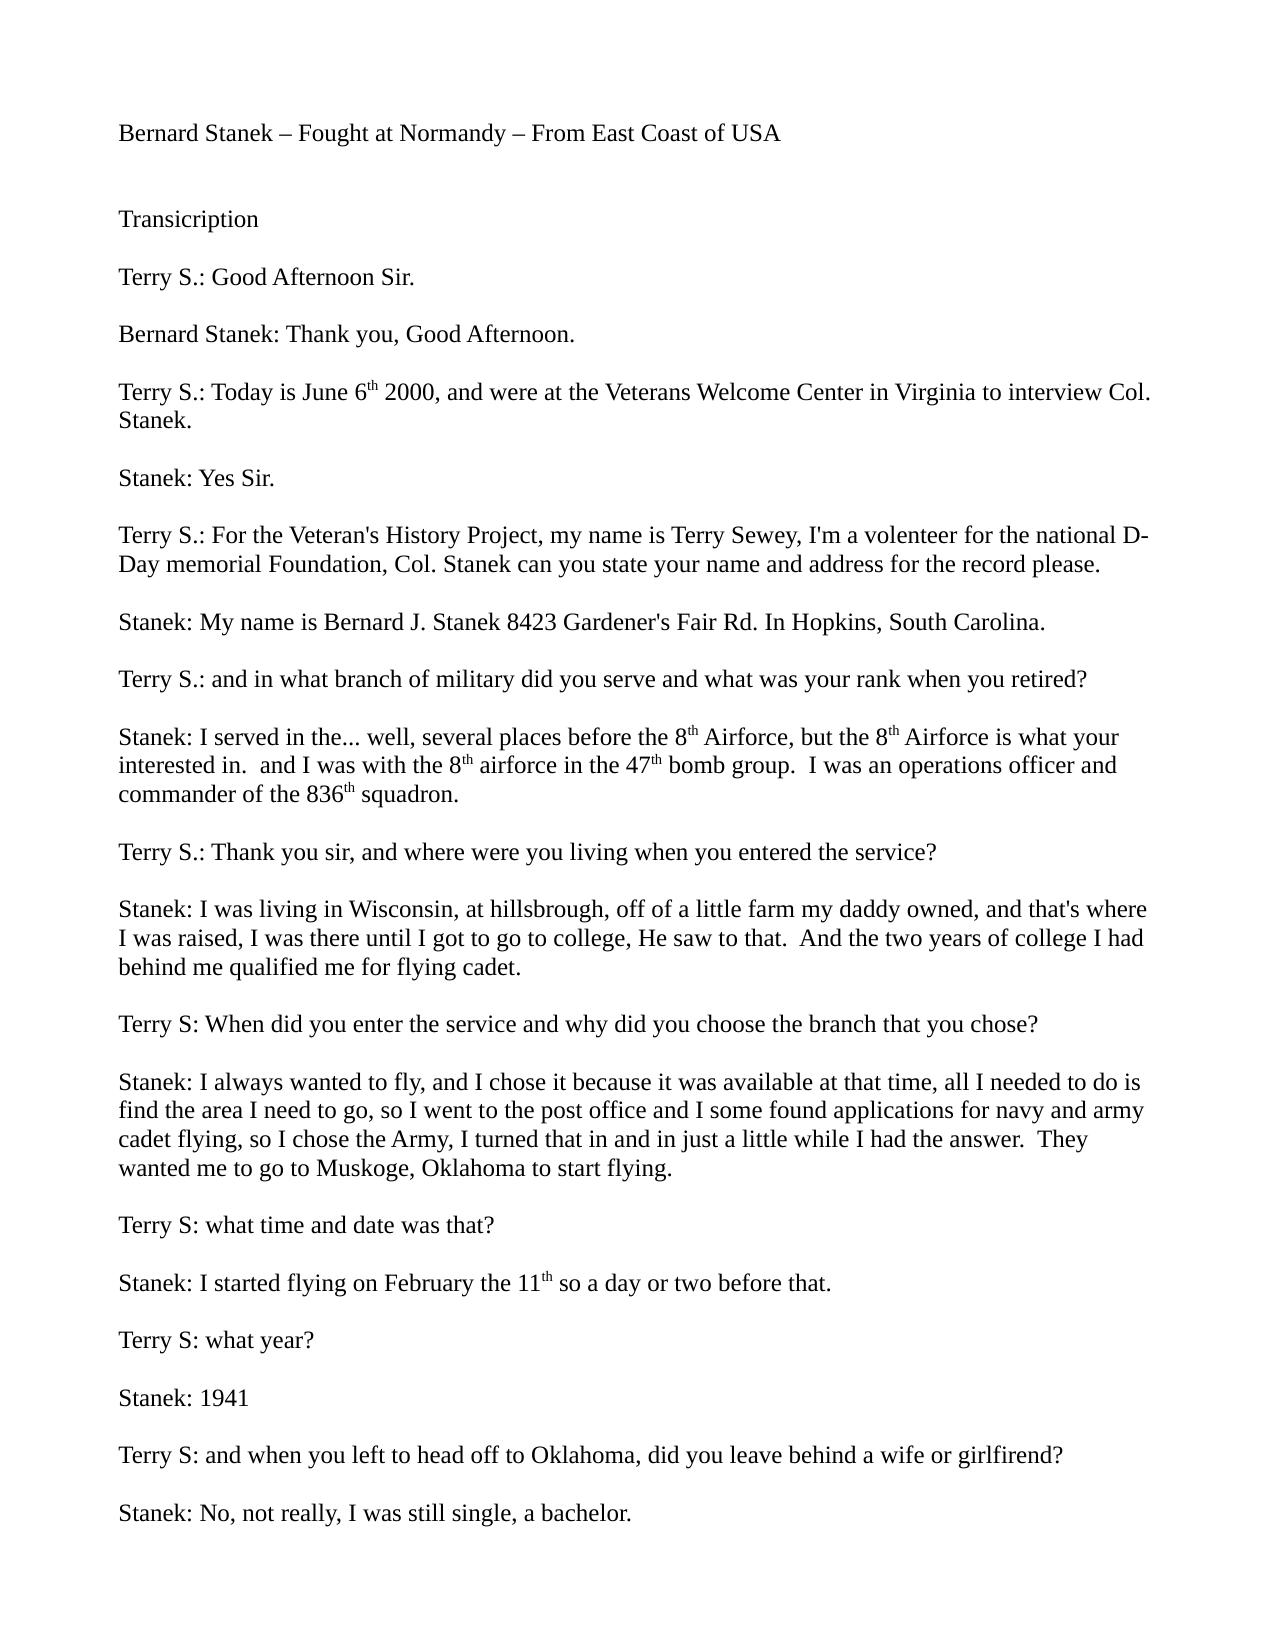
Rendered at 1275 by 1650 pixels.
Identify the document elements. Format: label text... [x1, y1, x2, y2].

text Terry S.: Thank you sir, and where were you living when you entered the service? [118, 837, 1157, 866]
text Stanek: No, not really, I was still single, a bachelor. [118, 1498, 1157, 1527]
text Stanek: Yes Sir. [118, 463, 1157, 492]
text Stanek: I always wanted to fly, and I chose it because it was available at that time, all I needed to do is find the area I need to go, so I went to the post office and I some found applications for navy and army cadet flying, so I chose the Army, I turned that in and in just a little while I had the answer. They wanted me to go to Muskoge, Oklahoma to start flying. [118, 1067, 1157, 1182]
text Terry S.: and in what branch of military did you serve and what was your rank when you retired? [118, 664, 1157, 693]
text Stanek: 1941 [118, 1383, 1157, 1412]
text Terry S.: Good Afternoon Sir. [118, 262, 1157, 291]
text Terry S.: Today is June 6th 2000, and were at the Veterans Welcome Center in Virginia to interview Col. Stanek. [118, 377, 1157, 434]
text Terry S: what year? [118, 1326, 1157, 1354]
text Bernard Stanek – Fought at Normandy – From East Coast of USA [118, 118, 1157, 147]
text Stanek: My name is Bernard J. Stanek 8423 Gardener's Fair Rd. In Hopkins, South Carolina. [118, 607, 1157, 636]
text Stanek: I served in the... well, several places before the 8th Airforce, but the 8th Airforce is what your interested in. and I was with the 8th airforce in the 47th bomb group. I was an operations officer and commander of the 836th squadron. [118, 722, 1157, 808]
text Terry S: and when you left to head off to Oklahoma, did you leave behind a wife or girlfirend? [118, 1441, 1157, 1469]
text Terry S: When did you enter the service and why did you choose the branch that you chose? [118, 1009, 1157, 1038]
text Terry S: what time and date was that? [118, 1211, 1157, 1239]
text Transicription [118, 204, 1157, 233]
text Terry S.: For the Veteran's History Project, my name is Terry Sewey, I'm a volenteer for the national D-Day memorial Foundation, Col. Stanek can you state your name and address for the record please. [118, 521, 1157, 578]
text Bernard Stanek: Thank you, Good Afternoon. [118, 319, 1157, 348]
text Stanek: I started flying on February the 11th so a day or two before that. [118, 1268, 1157, 1297]
text Stanek: I was living in Wisconsin, at hillsbrough, off of a little farm my daddy owned, and that's where I was raised, I was there until I got to go to college, He saw to that. And the two years of college I had behind me qualified me for flying cadet. [118, 894, 1157, 981]
